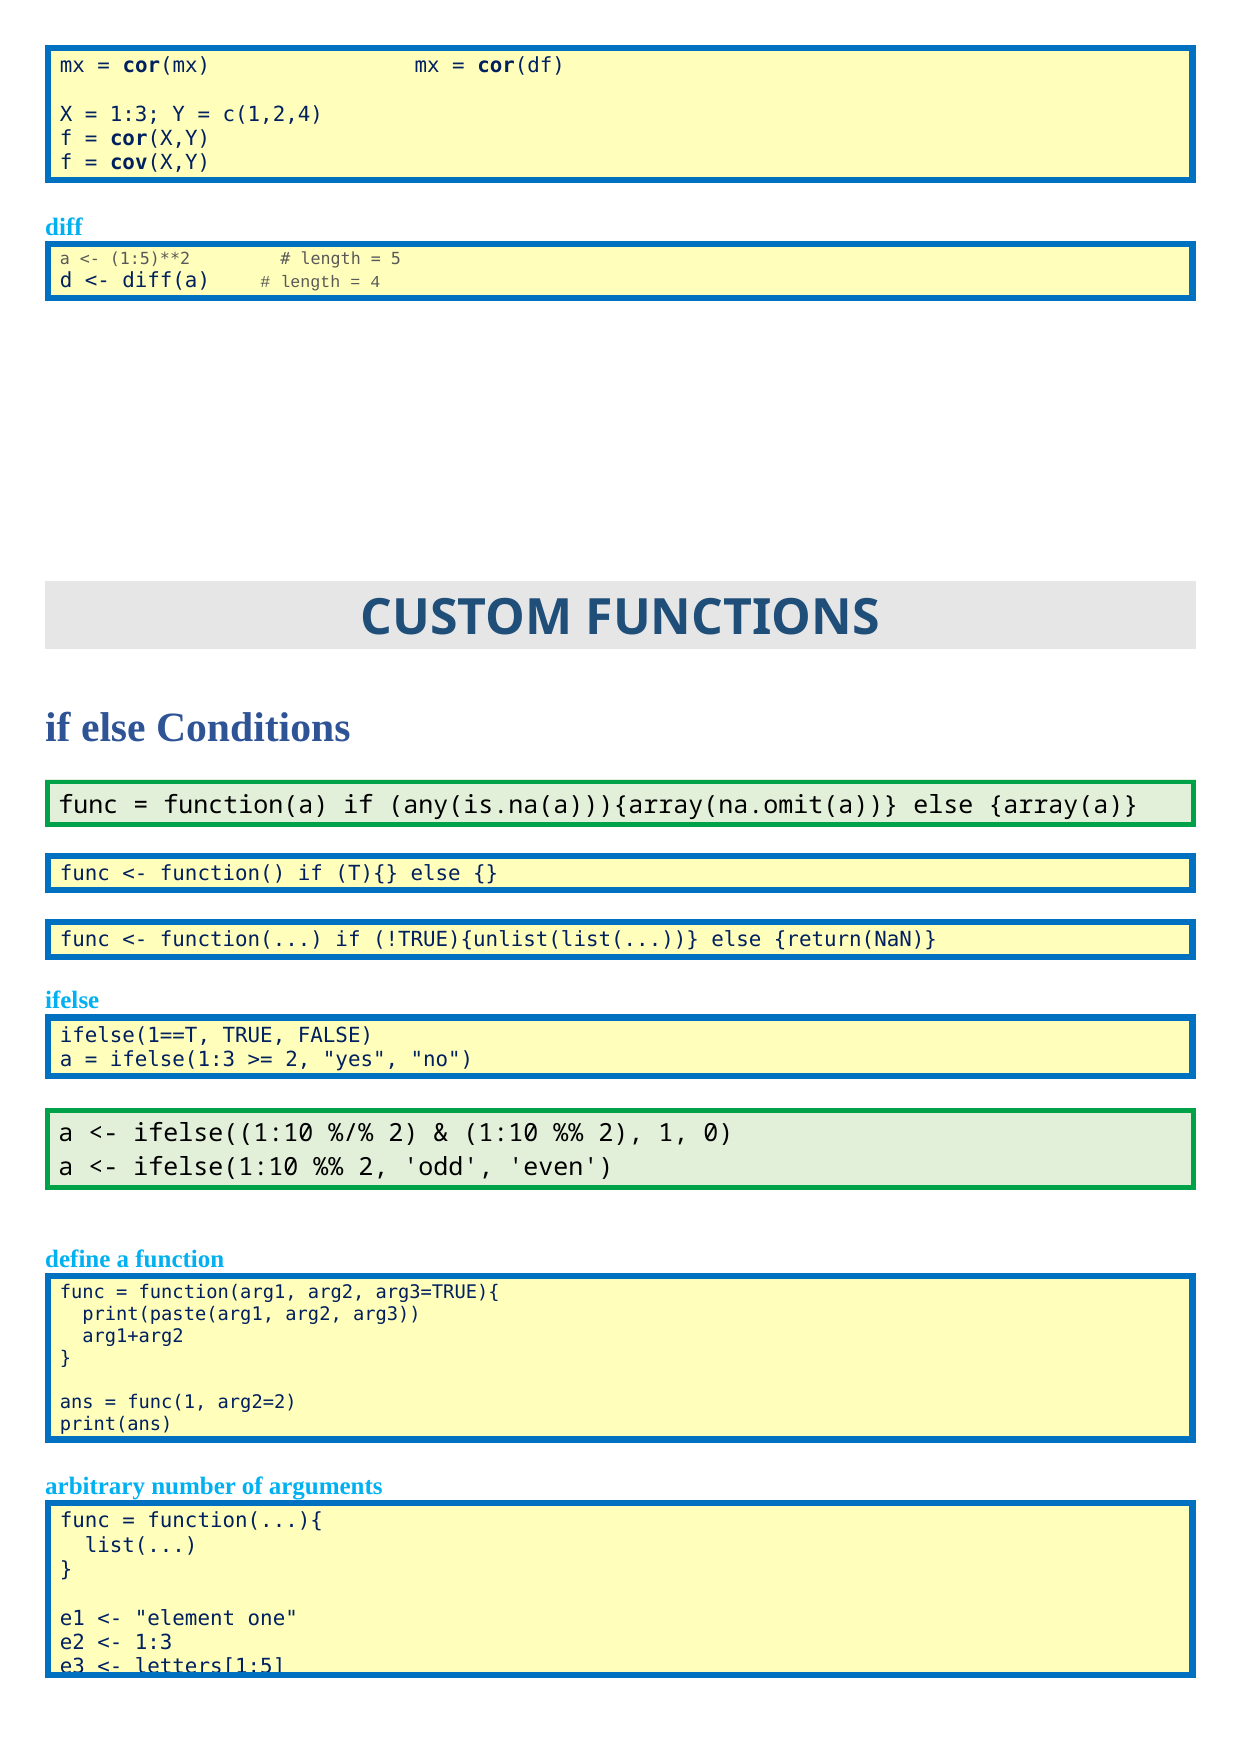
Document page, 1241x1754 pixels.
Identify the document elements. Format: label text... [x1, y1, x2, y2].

text e1 <- "element one" [51, 1597, 1189, 1622]
text arg1+arg2 [51, 1317, 1189, 1338]
text a <- ifelse(1:10 %% 2, 'odd', 'even') [50, 1142, 1191, 1185]
text a <- ifelse((1:10 %/% 2) & (1:10 %% 2), 1, 0) [50, 1113, 1191, 1142]
text mx = cor(mx) mx = cor(df) [51, 51, 1189, 69]
text e2 <- 1:3 [51, 1622, 1189, 1646]
title define a function [45, 1244, 1196, 1273]
text f = cov(X,Y) [51, 142, 1189, 177]
text ifelse(1==T, TRUE, FALSE) [51, 1021, 1189, 1038]
text func = function(a) if (any(is.na(a))){array(na.omit(a))} else {array(a)} [50, 784, 1191, 822]
text print(ans) [51, 1404, 1189, 1436]
text func <- function(...) if (!TRUE){unlist(list(...))} else {return(NaN)} [51, 925, 1189, 954]
text a = ifelse(1:3 >= 2, "yes", "no") [51, 1038, 1189, 1073]
text } [51, 1549, 1189, 1573]
text if else Conditions [45, 703, 1196, 751]
text X = 1:3; Y = c(1,2,4) [51, 93, 1189, 118]
text print(paste(arg1, arg2, arg3)) [51, 1295, 1189, 1317]
text f = cor(X,Y) [51, 118, 1189, 142]
subtitle CUSTOM FUNCTIONS [45, 581, 1196, 649]
text e3 <- letters[1:5] [51, 1646, 1189, 1672]
text d <- diff(a) # length = 4 [51, 260, 1189, 295]
text a <- (1:5)**2 # length = 5 [51, 247, 1189, 260]
title diff [45, 212, 1196, 241]
text ans = func(1, arg2=2) [51, 1382, 1189, 1404]
text list(...) [51, 1524, 1189, 1549]
text func <- function() if (T){} else {} [51, 859, 1189, 887]
text } [51, 1338, 1189, 1360]
